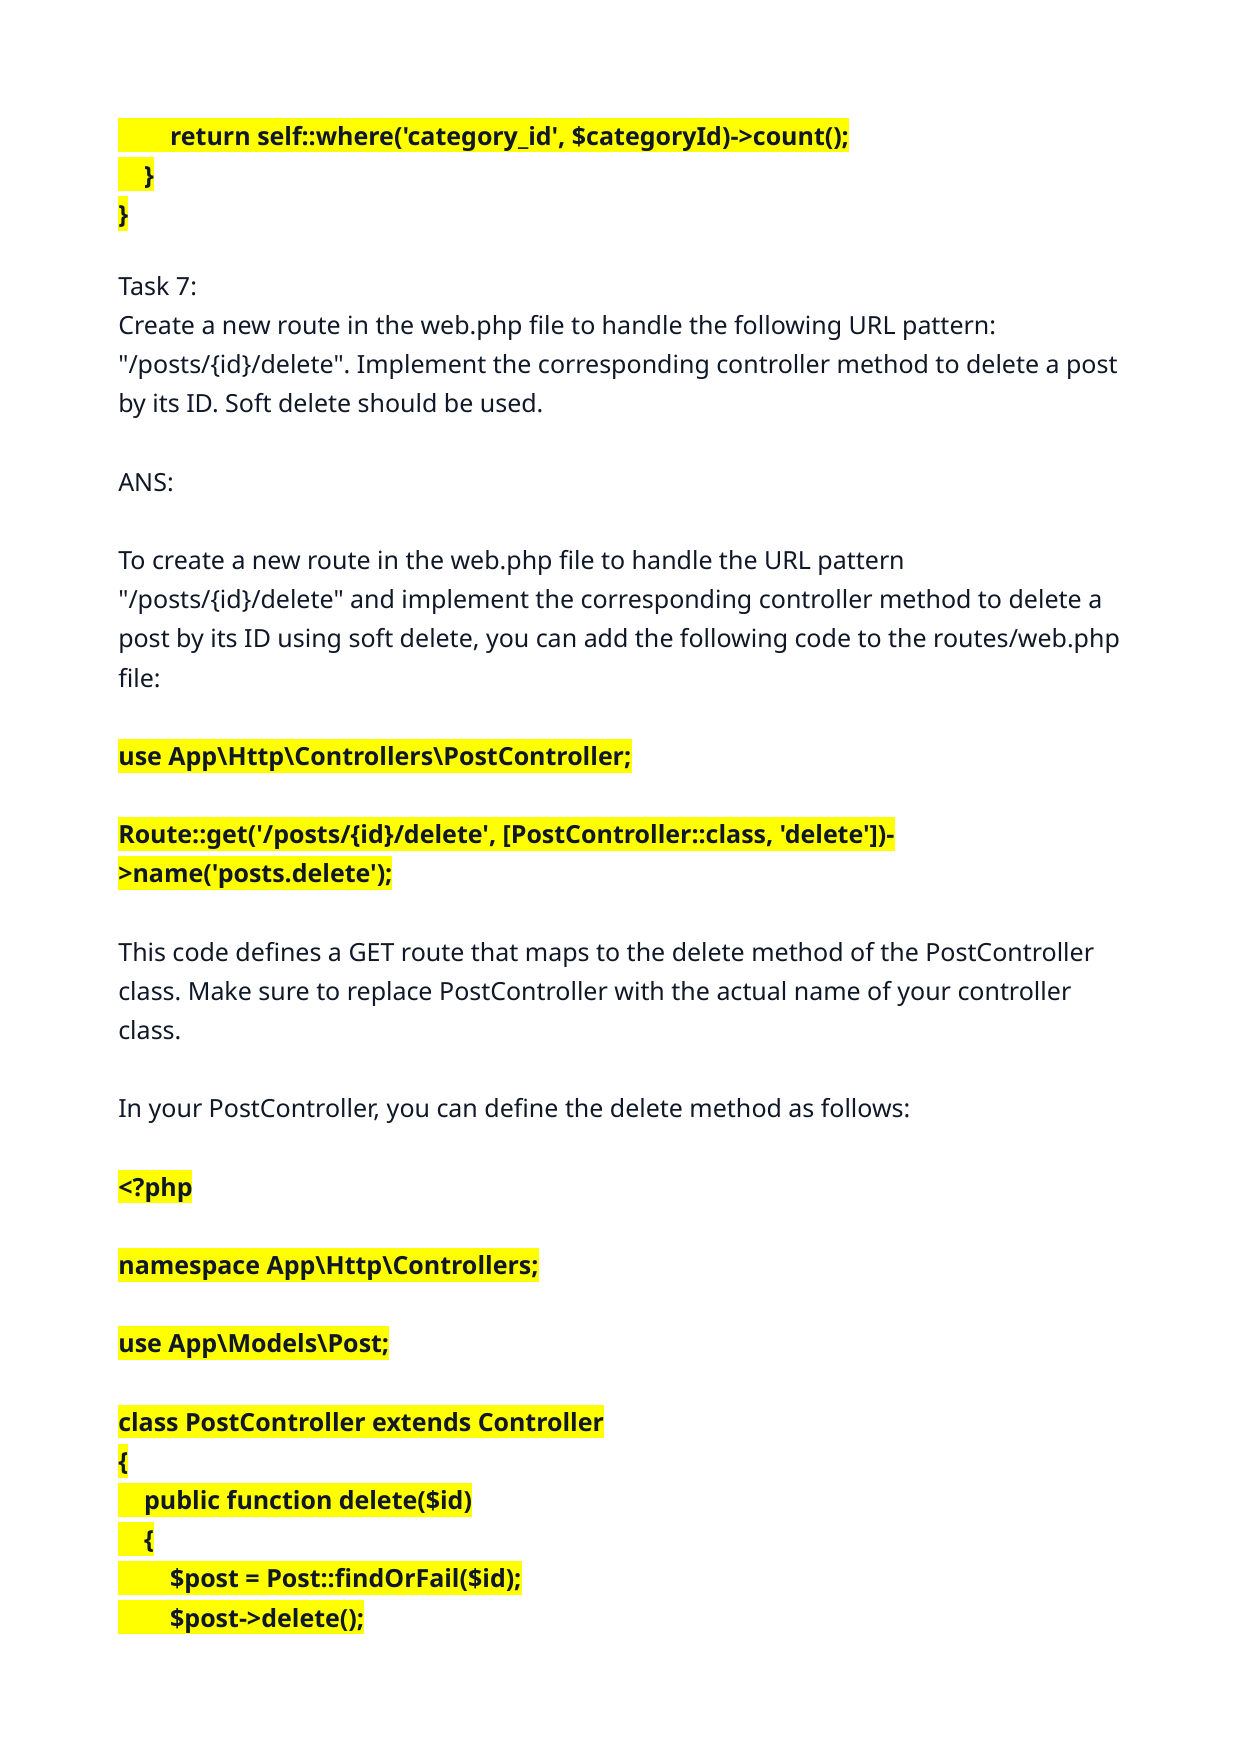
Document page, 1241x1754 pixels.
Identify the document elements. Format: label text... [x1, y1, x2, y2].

text Task 7: [118, 269, 1122, 303]
text return self::where('category_id', $categoryId)->count(); [118, 118, 1122, 152]
text use App\Models\Post; [118, 1326, 1122, 1360]
text Create a new route in the web.php file to handle the following URL pattern: "/posts/{id}/delete". Implement the corresponding controller method to delete a post by its ID. Soft delete should be used. [118, 308, 1122, 420]
text namespace App\Http\Controllers; [118, 1248, 1122, 1282]
text ANS: [118, 464, 1122, 498]
text This code defines a GET route that maps to the delete method of the PostController class. Make sure to replace PostController with the actual name of your controller class. [118, 934, 1122, 1047]
text Route::get('/posts/{id}/delete', [PostController::class, 'delete'])->name('posts.delete'); [118, 817, 1122, 890]
text { [118, 1444, 1122, 1478]
text public function delete($id) [118, 1483, 1122, 1517]
text { [118, 1522, 1122, 1556]
text class PostController extends Controller [118, 1404, 1122, 1438]
text } [118, 157, 1122, 191]
text $post = Post::findOrFail($id); [118, 1561, 1122, 1595]
text } [118, 196, 1122, 231]
text <?php [118, 1169, 1122, 1203]
text In your PostController, you can define the delete method as follows: [118, 1091, 1122, 1125]
text $post->delete(); [118, 1600, 1122, 1634]
text use App\Http\Controllers\PostController; [118, 739, 1122, 773]
text To create a new route in the web.php file to handle the URL pattern "/posts/{id}/delete" and implement the corresponding controller method to delete a post by its ID using soft delete, you can add the following code to the routes/web.php file: [118, 543, 1122, 694]
